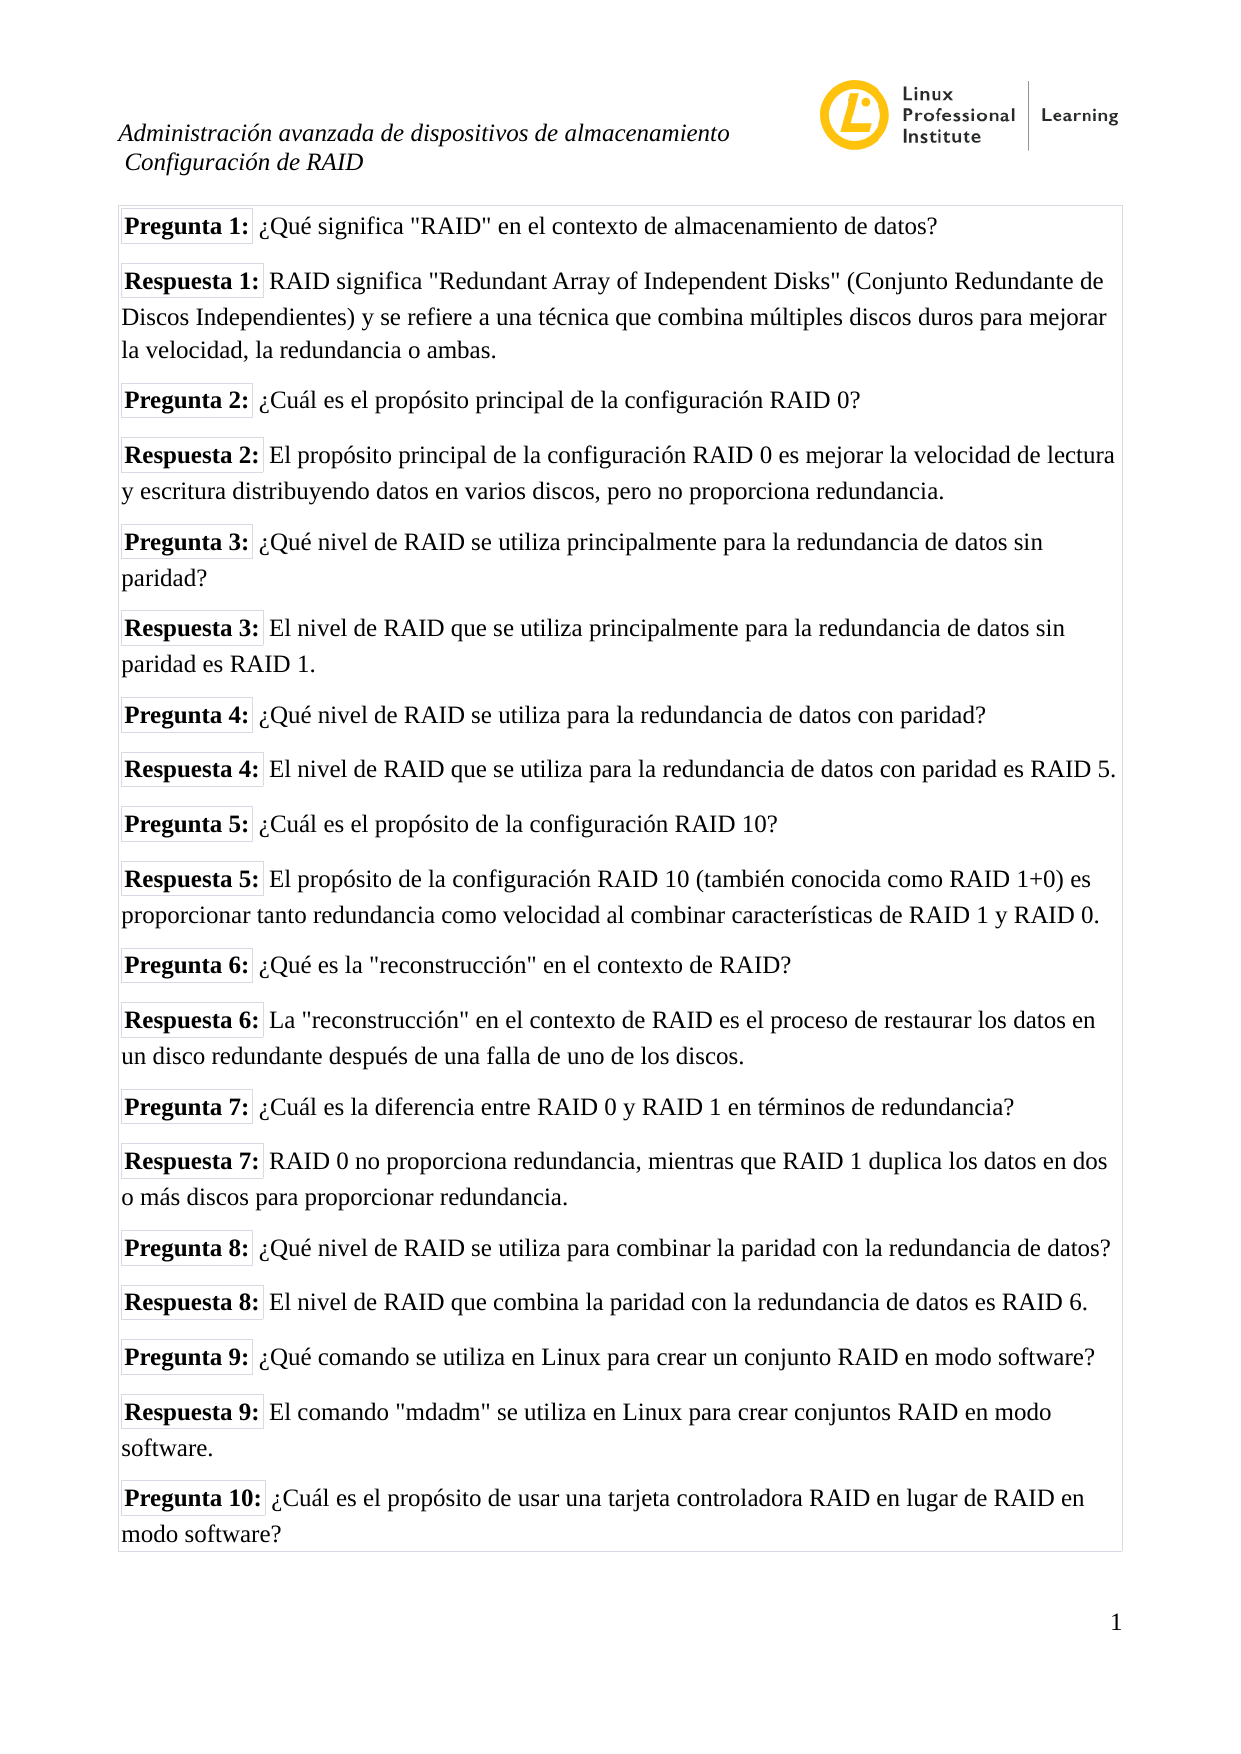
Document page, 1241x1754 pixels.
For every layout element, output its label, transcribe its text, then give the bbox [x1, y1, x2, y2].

text Respuesta 4: El nivel de RAID que se utiliza para la redundancia de datos con paridad es RAID 5. [119, 748, 1122, 786]
text Respuesta 8: El nivel de RAID que combina la paridad con la redundancia de datos es RAID 6. [119, 1281, 1122, 1319]
text Pregunta 4: ¿Qué nivel de RAID se utiliza para la redundancia de datos con paridad? [119, 694, 1122, 732]
text Respuesta 2: El propósito principal de la configuración RAID 0 es mejorar la velocidad de lectura y escritura distribuyendo datos en varios discos, pero no proporciona redundancia. [119, 434, 1122, 505]
text Respuesta 5: El propósito de la configuración RAID 10 (también conocida como RAID 1+0) es proporcionar tanto redundancia como velocidad al combinar características de RAID 1 y RAID 0. [119, 858, 1122, 928]
text Respuesta 9: El comando "mdadm" se utiliza en Linux para crear conjuntos RAID en modo software. [119, 1391, 1122, 1461]
text Pregunta 6: ¿Qué es la "reconstrucción" en el contexto de RAID? [119, 944, 1122, 982]
picture [819, 79, 1119, 151]
text Pregunta 9: ¿Qué comando se utiliza en Linux para crear un conjunto RAID en modo software? [119, 1336, 1122, 1374]
text Pregunta 7: ¿Cuál es la diferencia entre RAID 0 y RAID 1 en términos de redundancia? [119, 1086, 1122, 1123]
text Respuesta 3: El nivel de RAID que se utiliza principalmente para la redundancia de datos sin paridad es RAID 1. [119, 607, 1122, 678]
text Pregunta 1: ¿Qué significa "RAID" en el contexto de almacenamiento de datos? [119, 206, 1122, 243]
text Respuesta 6: La "reconstrucción" en el contexto de RAID es el proceso de restaurar los datos en un disco redundante después de una falla de uno de los discos. [119, 999, 1122, 1070]
text Pregunta 5: ¿Cuál es el propósito de la configuración RAID 10? [119, 803, 1122, 841]
text Respuesta 7: RAID 0 no proporciona redundancia, mientras que RAID 1 duplica los datos en dos o más discos para proporcionar redundancia. [119, 1140, 1122, 1211]
text Respuesta 1: RAID significa "Redundant Array of Independent Disks" (Conjunto Redundante de Discos Independientes) y se refiere a una técnica que combina múltiples discos duros para mejorar la velocidad, la redundancia o ambas. [119, 260, 1122, 363]
text Pregunta 10: ¿Cuál es el propósito de usar una tarjeta controladora RAID en lugar de RAID en modo software? [119, 1477, 1122, 1551]
text Pregunta 2: ¿Cuál es el propósito principal de la configuración RAID 0? [119, 379, 1122, 417]
text Pregunta 3: ¿Qué nivel de RAID se utiliza principalmente para la redundancia de datos sin paridad? [119, 521, 1122, 591]
text Pregunta 8: ¿Qué nivel de RAID se utiliza para combinar la paridad con la redundancia de datos? [119, 1227, 1122, 1265]
